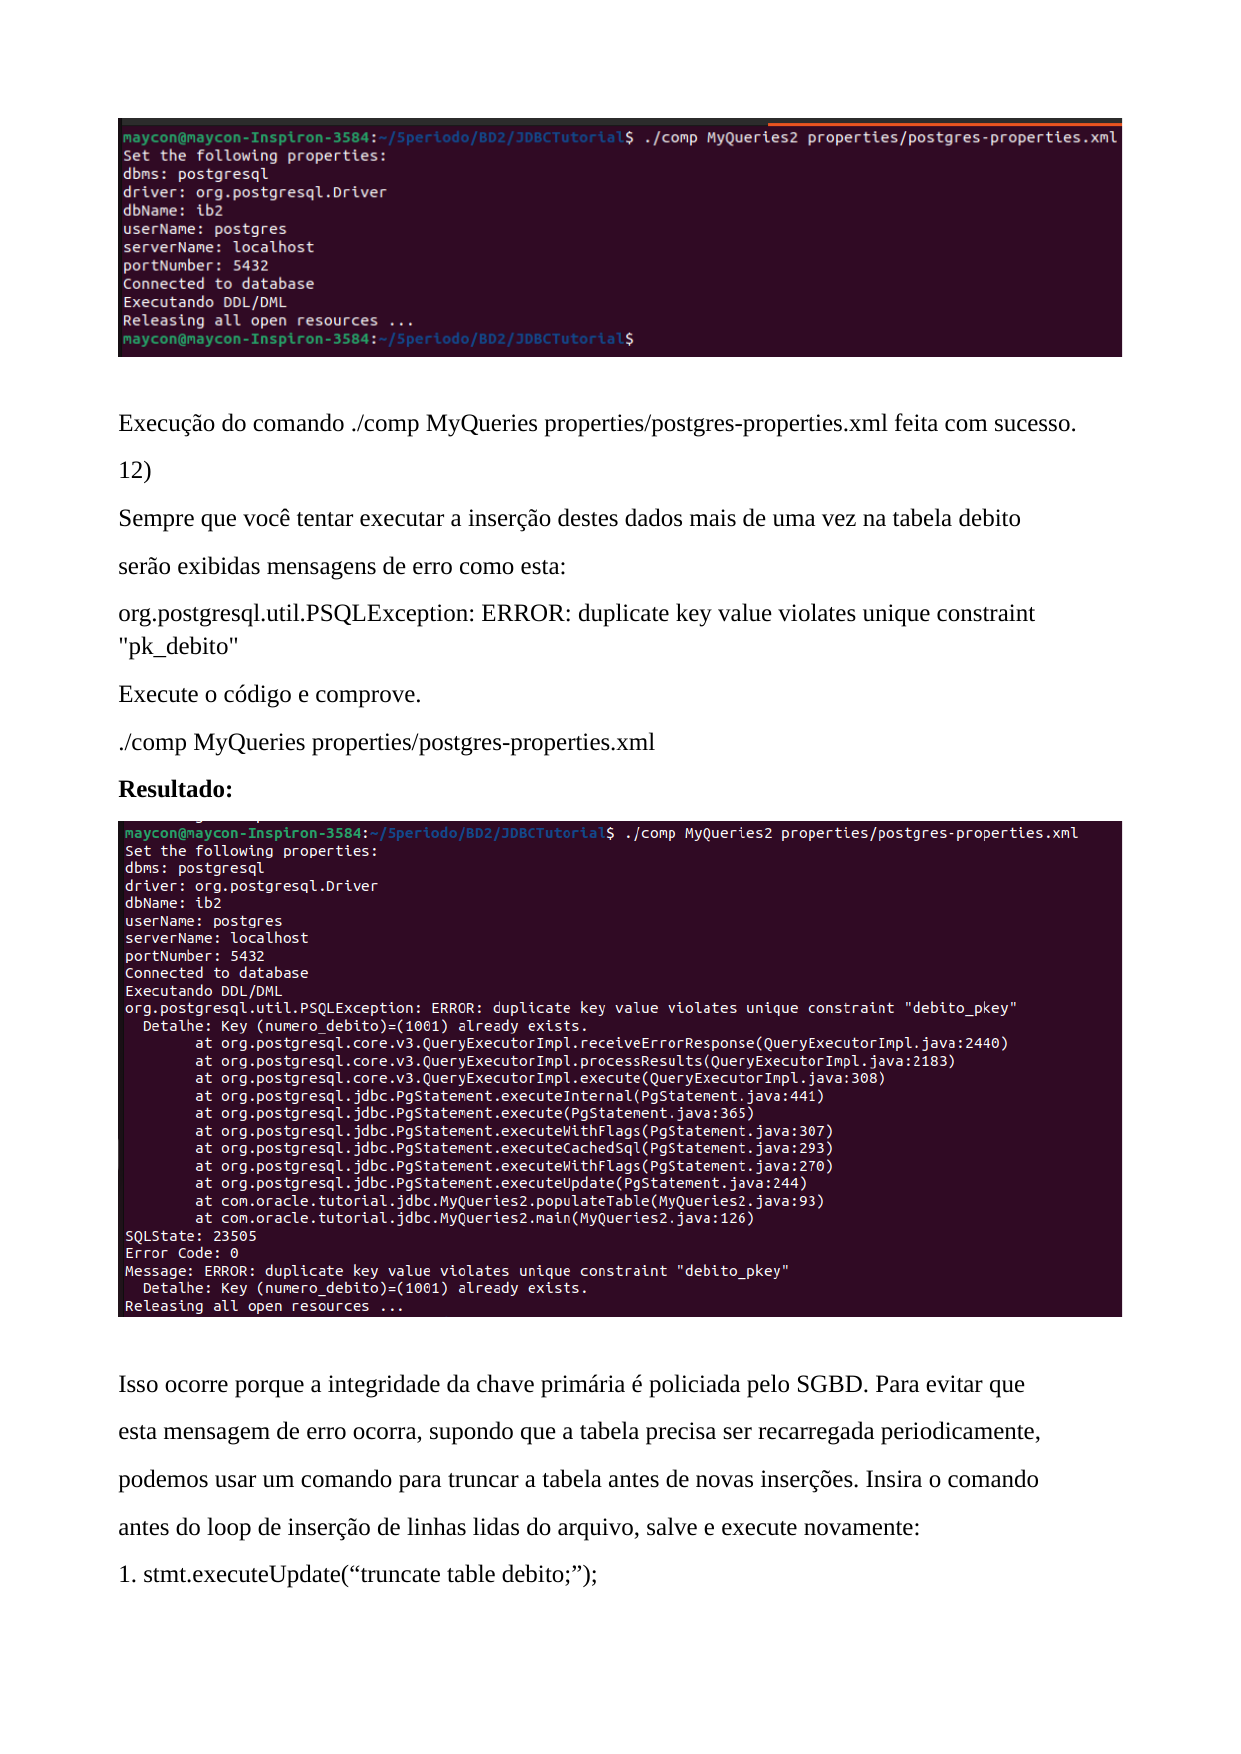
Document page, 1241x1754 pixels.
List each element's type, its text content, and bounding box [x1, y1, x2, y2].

text podemos usar um comando para truncar a tabela antes de novas inserções. Insira o comando [118, 1464, 1122, 1493]
text 1. stmt.executeUpdate(“truncate table debito;”); [118, 1559, 1122, 1588]
picture [118, 118, 1123, 357]
text Isso ocorre porque a integridade da chave primária é policiada pelo SGBD. Para evitar que [118, 1369, 1122, 1398]
picture [118, 821, 1123, 1317]
text org.postgresql.util.PSQLException: ERROR: duplicate key value violates unique constraint "pk_debito" [118, 598, 1122, 660]
text Execute o código e comprove. [118, 679, 1122, 708]
text esta mensagem de erro ocorra, supondo que a tabela precisa ser recarregada periodicamente, [118, 1416, 1122, 1445]
text Sempre que você tentar executar a inserção destes dados mais de uma vez na tabela debito [118, 503, 1122, 532]
text 12) [118, 456, 1122, 484]
text Execução do comando ./comp MyQueries properties/postgres-properties.xml feita com sucesso. [118, 408, 1122, 437]
text ./comp MyQueries properties/postgres-properties.xml [118, 727, 1122, 755]
text serão exibidas mensagens de erro como esta: [118, 551, 1122, 579]
text Resultado: [118, 774, 1122, 803]
text antes do loop de inserção de linhas lidas do arquivo, salve e execute novamente: [118, 1512, 1122, 1540]
